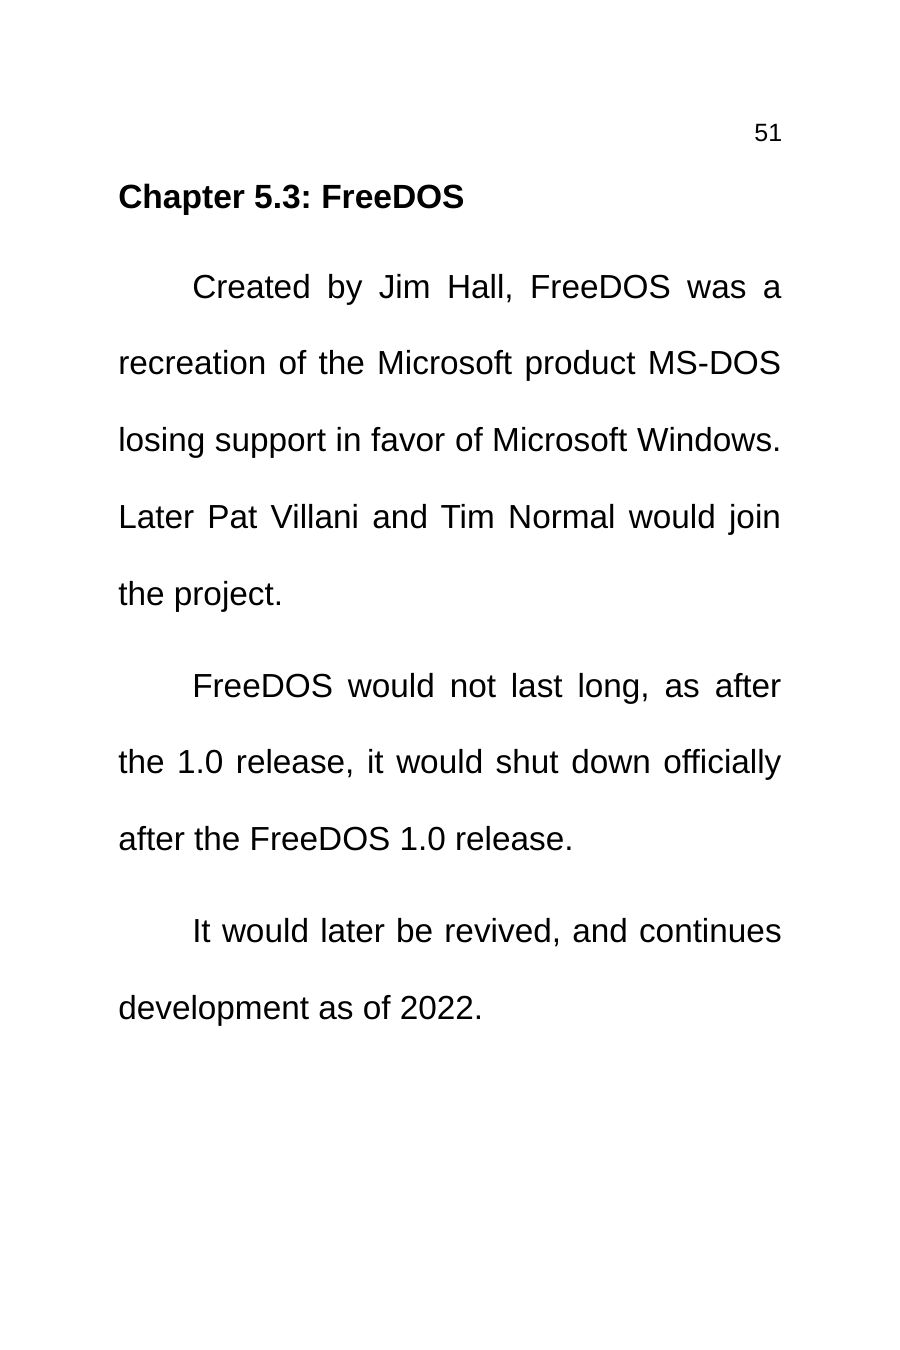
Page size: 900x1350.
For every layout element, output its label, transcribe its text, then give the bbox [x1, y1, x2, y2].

text FreeDOS would not last long, as after the 1.0 release, it would shut down officially after the FreeDOS 1.0 release. [118, 666, 782, 858]
text It would later be revived, and continues development as of 2022. [118, 911, 782, 1026]
text Created by Jim Hall, FreeDOS was a recreation of the Microsoft product MS-DOS losing support in favor of Microsoft Windows. Later Pat Villani and Tim Normal would join the project. [118, 267, 782, 613]
subtitle Chapter 5.3: FreeDOS [118, 177, 782, 216]
